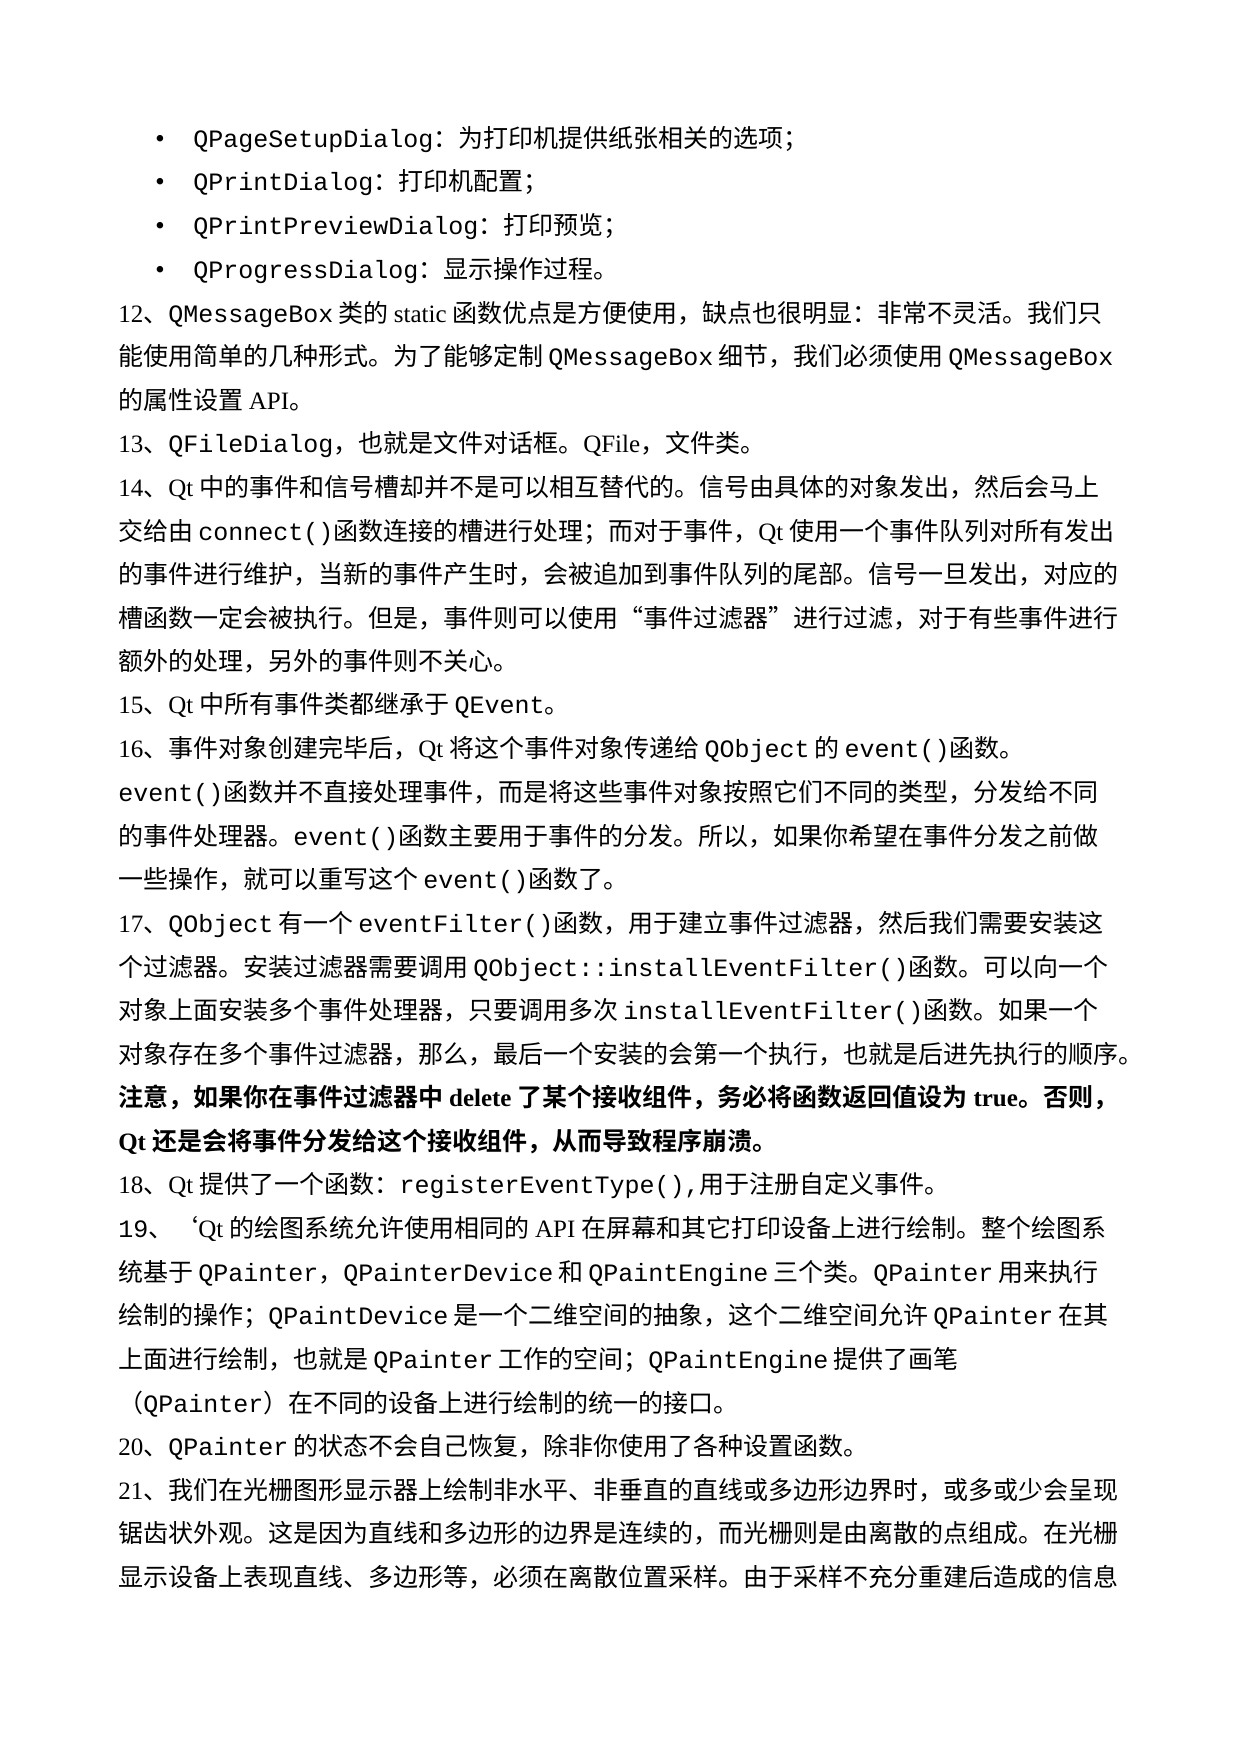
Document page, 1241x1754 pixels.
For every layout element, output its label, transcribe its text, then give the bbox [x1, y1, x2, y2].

text 19、‘Qt 的绘图系统允许使用相同的 API 在屏幕和其它打印设备上进行绘制。整个绘图系统基于QPainter，QPainterDevice和QPaintEngine三个类。QPainter用来执行绘制的操作；QPaintDevice是一个二维空间的抽象，这个二维空间允许QPainter在其上面进行绘制，也就是QPainter工作的空间；QPaintEngine提供了画笔（QPainter）在不同的设备上进行绘制的统一的接口。 [118, 1208, 1122, 1419]
text 17、QObject有一个eventFilter()函数，用于建立事件过滤器，然后我们需要安装这个过滤器。安装过滤器需要调用QObject::installEventFilter()函数。可以向一个对象上面安装多个事件处理器，只要调用多次installEventFilter()函数。如果一个对象存在多个事件过滤器，那么，最后一个安装的会第一个执行，也就是后进先执行的顺序。注意，如果你在事件过滤器中 delete 了某个接收组件，务必将函数返回值设为 true。否则，Qt 还是会将事件分发给这个接收组件，从而导致程序崩溃。 [118, 903, 1122, 1157]
text 21、我们在光栅图形显示器上绘制非水平、非垂直的直线或多边形边界时，或多或少会呈现锯齿状外观。这是因为直线和多边形的边界是连续的，而光栅则是由离散的点组成。在光栅显示设备上表现直线、多边形等，必须在离散位置采样。由于采样不充分重建后造成的信息 [118, 1471, 1122, 1594]
text 20、QPainter的状态不会自己恢复，除非你使用了各种设置函数。 [118, 1427, 1122, 1463]
text 15、Qt 中所有事件类都继承于QEvent。 [118, 685, 1122, 721]
text 12、QMessageBox类的 static 函数优点是方便使用，缺点也很明显：非常不灵活。我们只能使用简单的几种形式。为了能够定制QMessageBox细节，我们必须使用QMessageBox的属性设置 API。 [118, 293, 1122, 417]
list QProgressDialog：显示操作过程。 [156, 249, 1122, 286]
list QPrintPreviewDialog：打印预览； [156, 206, 1122, 242]
list QPrintDialog：打印机配置； [156, 162, 1122, 198]
text 14、Qt 中的事件和信号槽却并不是可以相互替代的。信号由具体的对象发出，然后会马上交给由connect()函数连接的槽进行处理；而对于事件，Qt 使用一个事件队列对所有发出的事件进行维护，当新的事件产生时，会被追加到事件队列的尾部。信号一旦发出，对应的槽函数一定会被执行。但是，事件则可以使用“事件过滤器”进行过滤，对于有些事件进行额外的处理，另外的事件则不关心。 [118, 468, 1122, 678]
list QPageSetupDialog：为打印机提供纸张相关的选项； [156, 118, 1122, 154]
text 13、QFileDialog，也就是文件对话框。QFile，文件类。 [118, 424, 1122, 460]
text 16、事件对象创建完毕后，Qt 将这个事件对象传递给QObject的event()函数。event()函数并不直接处理事件，而是将这些事件对象按照它们不同的类型，分发给不同的事件处理器。event()函数主要用于事件的分发。所以，如果你希望在事件分发之前做一些操作，就可以重写这个event()函数了。 [118, 729, 1122, 896]
text 18、Qt 提供了一个函数：registerEventType(),用于注册自定义事件。 [118, 1165, 1122, 1201]
